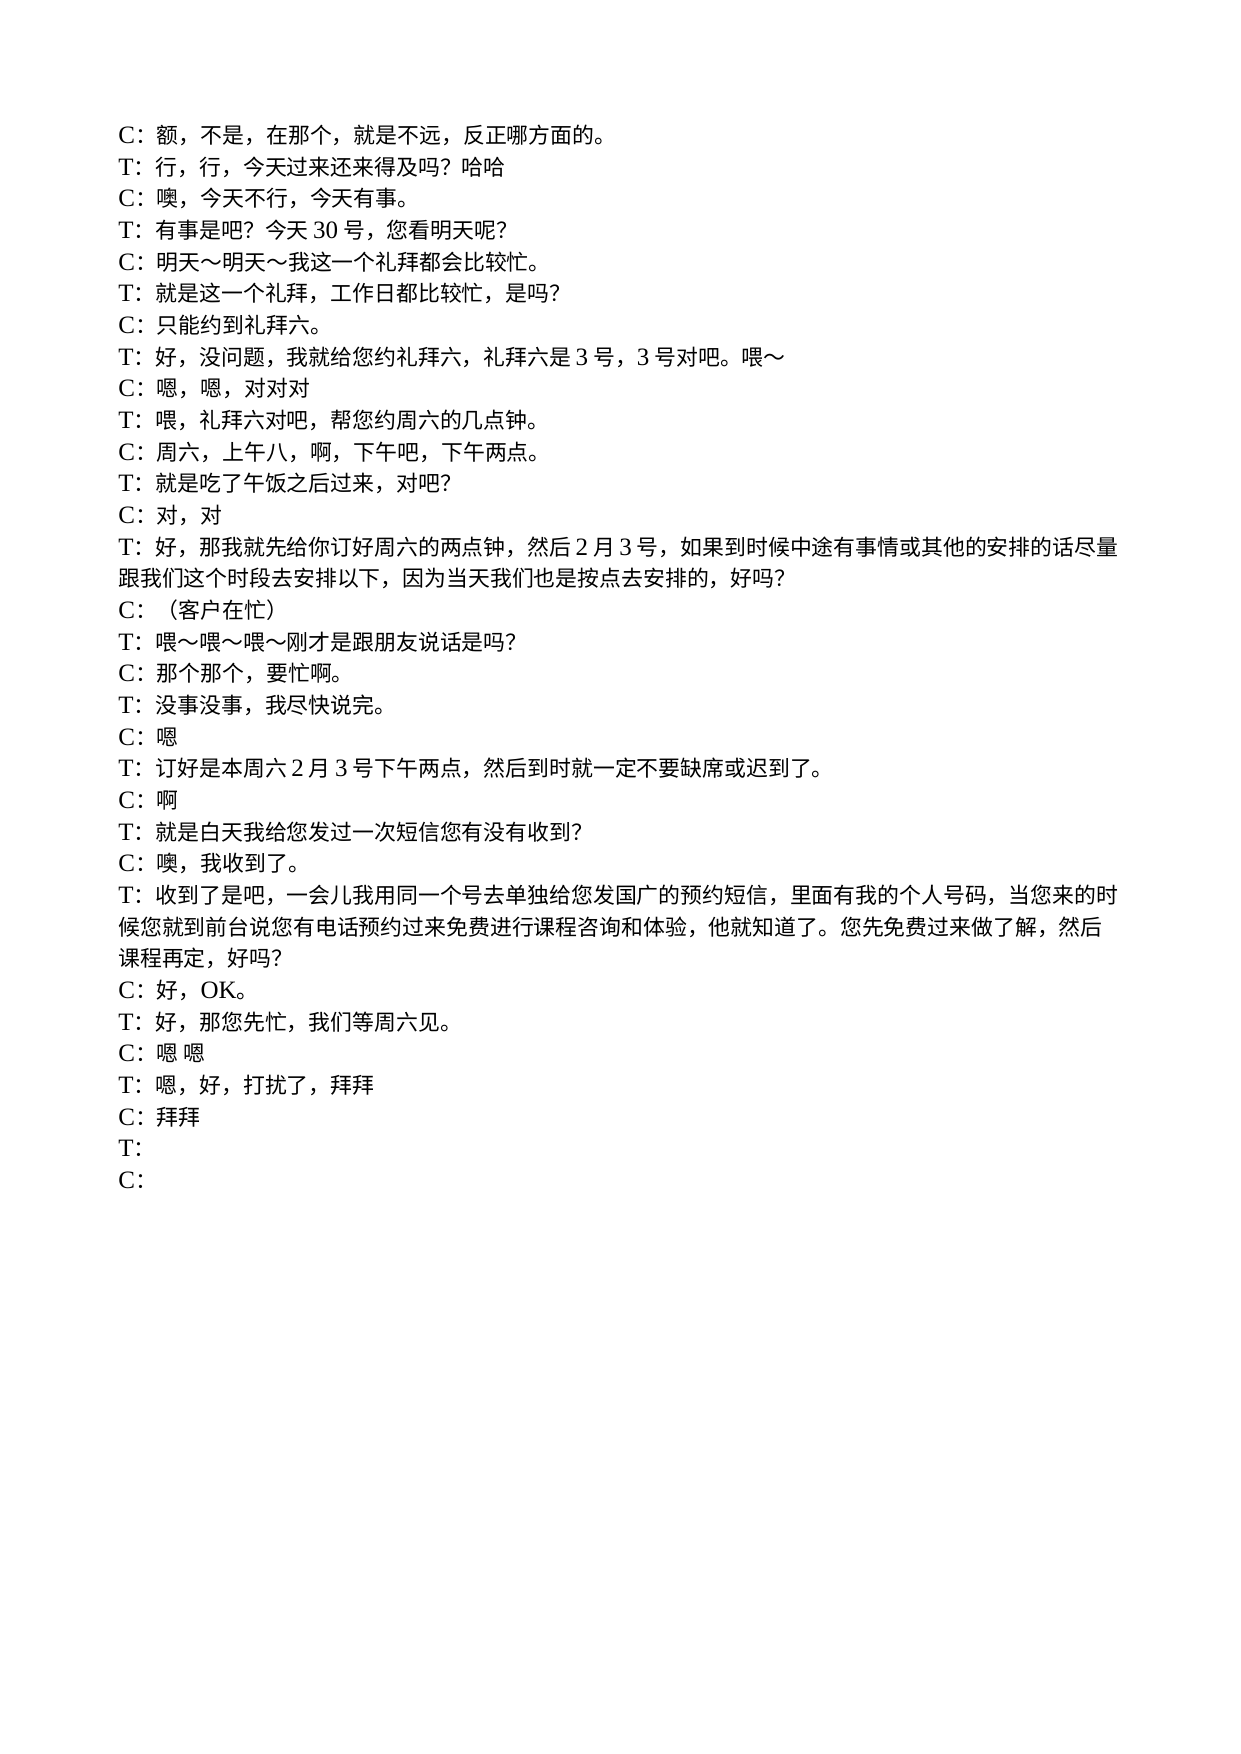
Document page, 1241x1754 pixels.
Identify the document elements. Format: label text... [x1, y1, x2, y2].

text T：就是白天我给您发过一次短信您有没有收到？ [118, 815, 1122, 846]
text T：就是吃了午饭之后过来，对吧？ [118, 466, 1122, 498]
text T：喂，礼拜六对吧，帮您约周六的几点钟。 [118, 403, 1122, 435]
text C：明天～明天～我这一个礼拜都会比较忙。 [118, 245, 1122, 276]
text C：周六，上午八，啊，下午吧，下午两点。 [118, 435, 1122, 466]
text C：拜拜 [118, 1100, 1122, 1131]
text T：订好是本周六2月3号下午两点，然后到时就一定不要缺席或迟到了。 [118, 751, 1122, 783]
text C：嗯，嗯，对对对 [118, 371, 1122, 403]
text C：噢，今天不行，今天有事。 [118, 181, 1122, 213]
text T：好，那您先忙，我们等周六见。 [118, 1005, 1122, 1036]
text T：没事没事，我尽快说完。 [118, 688, 1122, 720]
text T： [118, 1131, 1122, 1163]
text C：那个那个，要忙啊。 [118, 656, 1122, 688]
text T：嗯，好，打扰了，拜拜 [118, 1068, 1122, 1100]
text T：好，没问题，我就给您约礼拜六，礼拜六是3号，3号对吧。喂～ [118, 340, 1122, 371]
text C：好，OK。 [118, 973, 1122, 1005]
text T：好，那我就先给你订好周六的两点钟，然后2月3号，如果到时候中途有事情或其他的安排的话尽量跟我们这个时段去安排以下，因为当天我们也是按点去安排的，好吗？ [118, 530, 1122, 593]
text C：对，对 [118, 498, 1122, 530]
text C：噢，我收到了。 [118, 846, 1122, 878]
text T：收到了是吧，一会儿我用同一个号去单独给您发国广的预约短信，里面有我的个人号码，当您来的时候您就到前台说您有电话预约过来免费进行课程咨询和体验，他就知道了。您先免费过来做了解，然后课程再定，好吗？ [118, 878, 1122, 973]
text T：行，行，今天过来还来得及吗？哈哈 [118, 150, 1122, 181]
text T：喂～喂～喂～刚才是跟朋友说话是吗？ [118, 625, 1122, 656]
text C：只能约到礼拜六。 [118, 308, 1122, 340]
text C： [118, 1163, 1122, 1195]
text T：就是这一个礼拜，工作日都比较忙，是吗？ [118, 276, 1122, 308]
text C：嗯 [118, 720, 1122, 751]
text C：额，不是，在那个，就是不远，反正哪方面的。 [118, 118, 1122, 150]
text C：（客户在忙） [118, 593, 1122, 625]
text C：嗯 嗯 [118, 1036, 1122, 1068]
text T：有事是吧？今天30号，您看明天呢？ [118, 213, 1122, 245]
text C：啊 [118, 783, 1122, 815]
